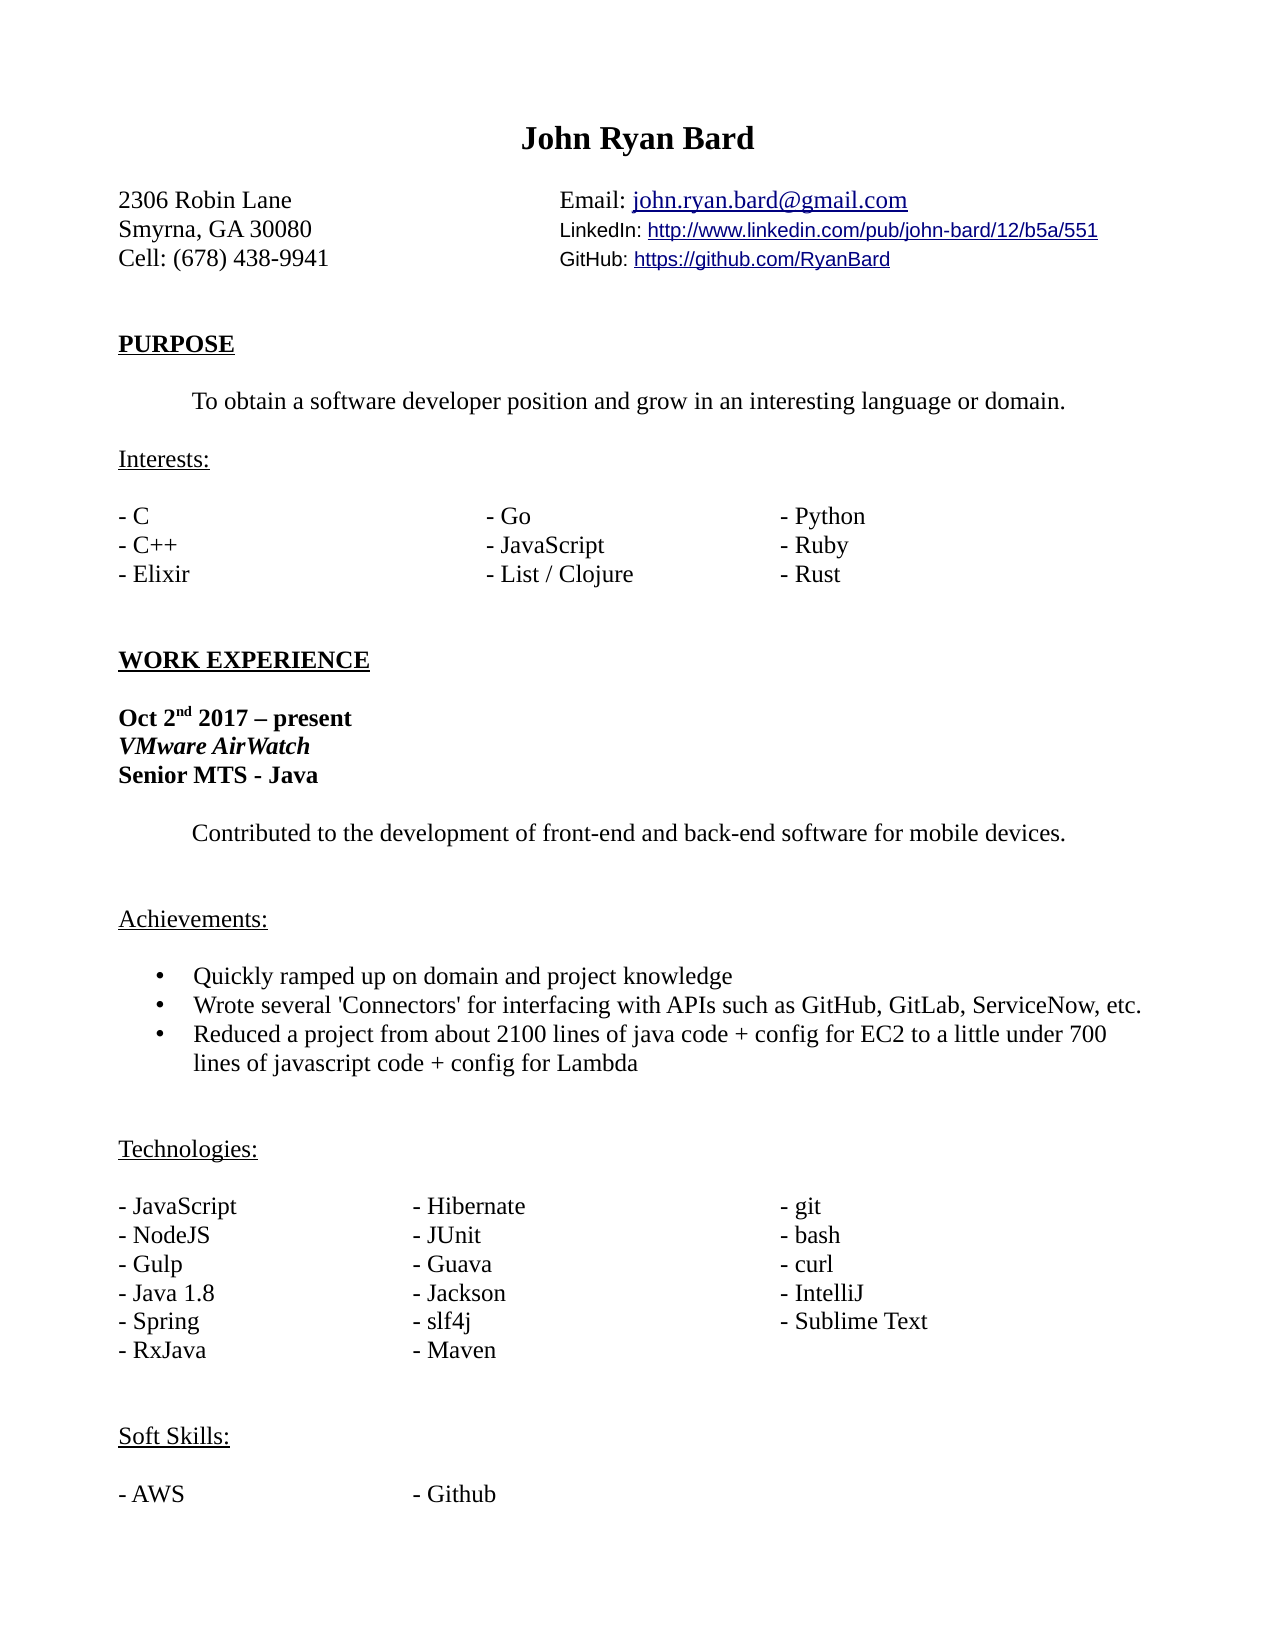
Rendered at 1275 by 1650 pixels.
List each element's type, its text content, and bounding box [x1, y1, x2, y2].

text - AWS - Github [118, 1479, 1157, 1508]
text - C++ - JavaScript - Ruby [118, 530, 1157, 559]
list Quickly ramped up on domain and project knowledge [156, 961, 1157, 990]
text Smyrna, GA 30080 LinkedIn: http://www.linkedin.com/pub/john-bard/12/b5a/551 [118, 214, 1157, 243]
text - RxJava - Maven [118, 1335, 1157, 1364]
text To obtain a software developer position and grow in an interesting language or domain. [118, 386, 1157, 415]
text PURPOSE [118, 329, 1157, 358]
text Technologies: [118, 1134, 1157, 1163]
text - Elixir - List / Clojure - Rust [118, 559, 1157, 588]
text VMware AirWatch [118, 731, 1157, 760]
text Interests: [118, 444, 1157, 473]
text Cell: (678) 438-9941 GitHub: https://github.com/RyanBard [118, 243, 1157, 271]
text - NodeJS - JUnit - bash [118, 1220, 1157, 1249]
text - Java 1.8 - Jackson - IntelliJ [118, 1278, 1157, 1306]
text - Gulp - Guava - curl [118, 1249, 1157, 1278]
text Oct 2nd 2017 – present [118, 703, 1157, 731]
text - C - Go - Python [118, 501, 1157, 530]
text - JavaScript - Hibernate - git [118, 1191, 1157, 1220]
text Senior MTS - Java [118, 760, 1157, 789]
text John Ryan Bard [118, 118, 1157, 156]
text 2306 Robin Lane Email: john.ryan.bard@gmail.com [118, 185, 1157, 214]
list Reduced a project from about 2100 lines of java code + config for EC2 to a little under 700 lines of javascript code + config for Lambda [156, 1019, 1157, 1076]
text Contributed to the development of front-end and back-end software for mobile devices. [118, 818, 1157, 846]
text Achievements: [118, 904, 1157, 933]
list Wrote several 'Connectors' for interfacing with APIs such as GitHub, GitLab, ServiceNow, etc. [156, 990, 1157, 1019]
text Soft Skills: [118, 1421, 1157, 1450]
text - Spring - slf4j - Sublime Text [118, 1306, 1157, 1335]
text WORK EXPERIENCE [118, 645, 1157, 674]
